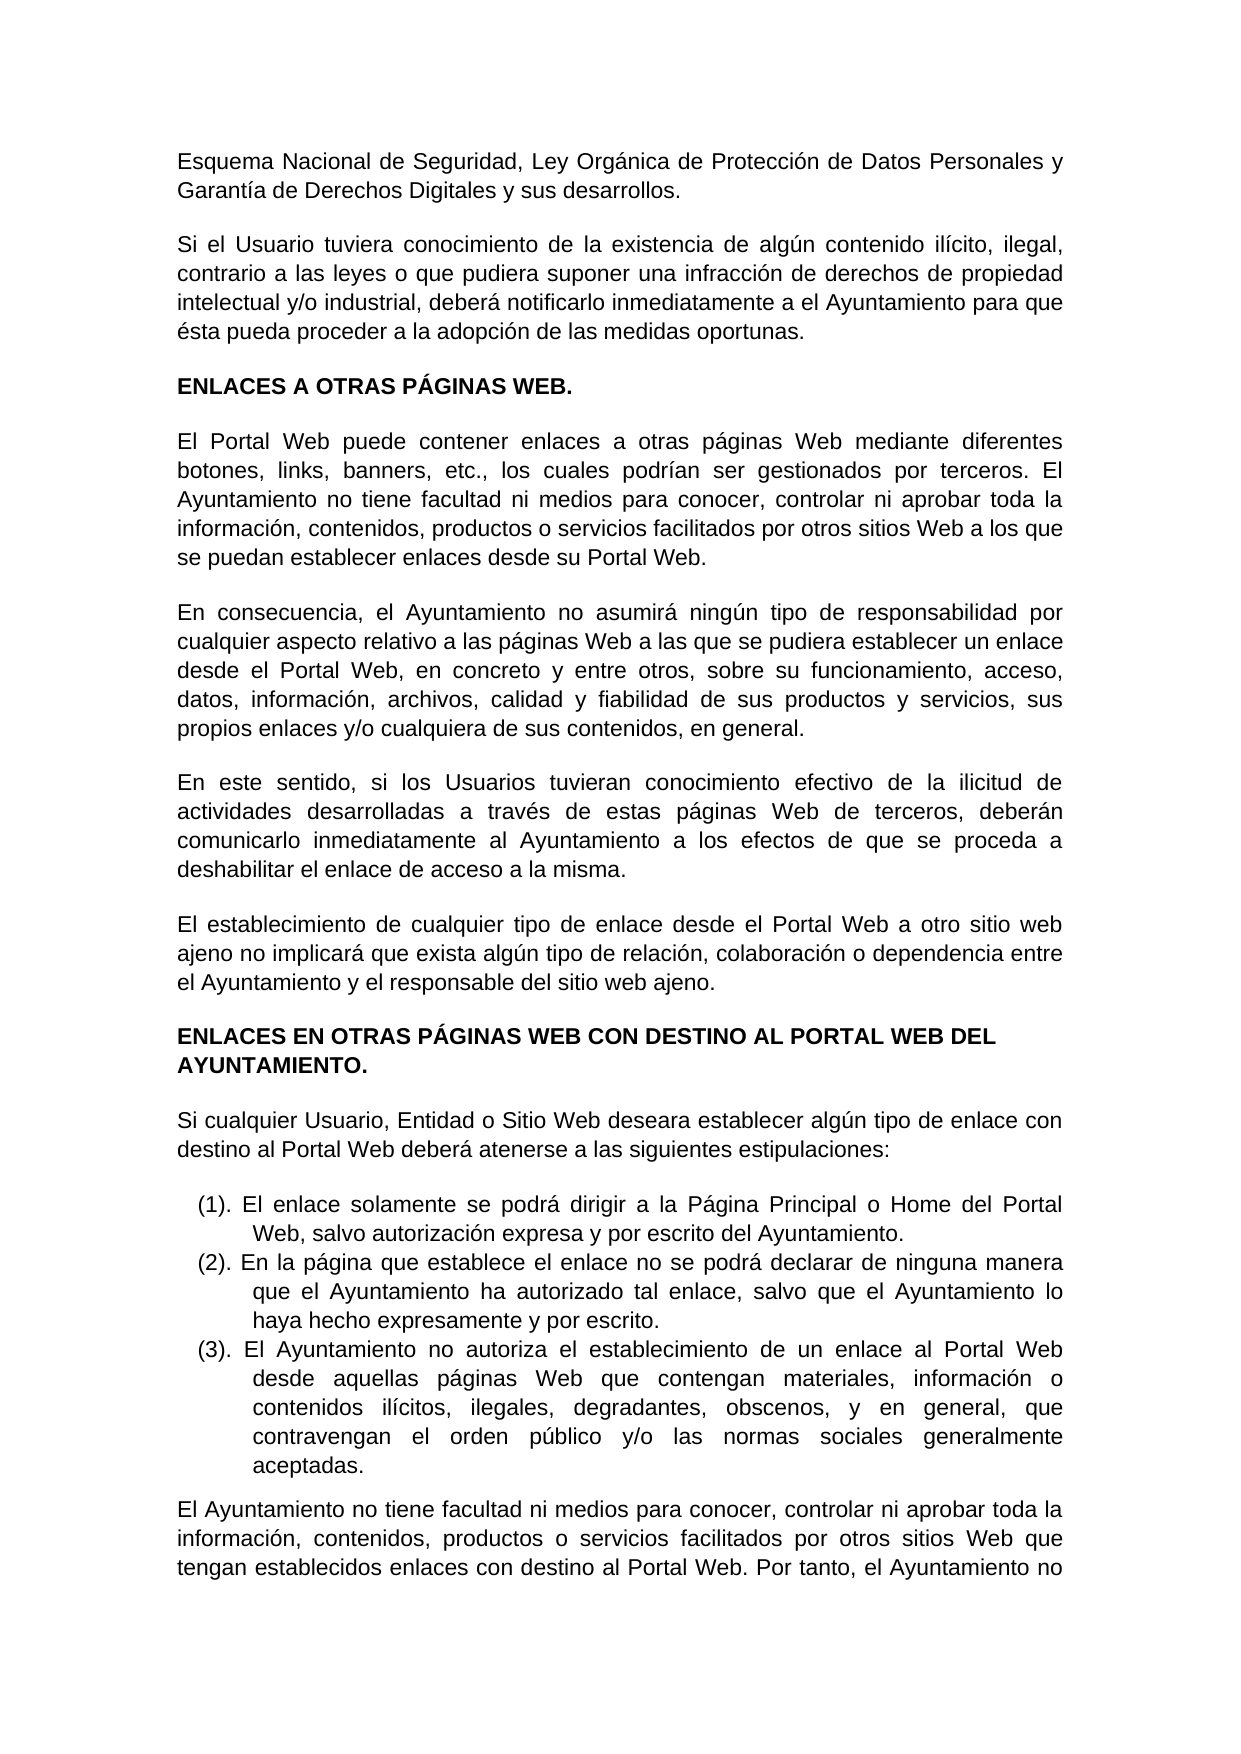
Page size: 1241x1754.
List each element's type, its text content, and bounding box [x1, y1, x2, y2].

text ENLACES A OTRAS PÁGINAS WEB. [177, 373, 1064, 399]
text El Ayuntamiento no tiene facultad ni medios para conocer, controlar ni aprobar toda la información, contenidos, productos o servicios facilitados por otros sitios Web que tengan establecidos enlaces con destino al Portal Web. Por tanto, el Ayuntamiento no [177, 1496, 1064, 1581]
text El establecimiento de cualquier tipo de enlace desde el Portal Web a otro sitio web ajeno no implicará que exista algún tipo de relación, colaboración o dependencia entre el Ayuntamiento y el responsable del sitio web ajeno. [177, 911, 1064, 995]
text Si cualquier Usuario, Entidad o Sitio Web deseara establecer algún tipo de enlace con destino al Portal Web deberá atenerse a las siguientes estipulaciones: [177, 1107, 1064, 1163]
text El Portal Web puede contener enlaces a otras páginas Web mediante diferentes botones, links, banners, etc., los cuales podrían ser gestionados por terceros. El Ayuntamiento no tiene facultad ni medios para conocer, controlar ni aprobar toda la información, contenidos, productos o servicios facilitados por otros sitios Web a los que se puedan establecer enlaces desde su Portal Web. [177, 428, 1064, 570]
text Esquema Nacional de Seguridad, Ley Orgánica de Protección de Datos Personales y Garantía de Derechos Digitales y sus desarrollos. [177, 148, 1064, 203]
text En este sentido, si los Usuarios tuvieran conocimiento efectivo de la ilicitud de actividades desarrolladas a través de estas páginas Web de terceros, deberán comunicarlo inmediatamente al Ayuntamiento a los efectos de que se proceda a deshabilitar el enlace de acceso a la misma. [177, 769, 1064, 882]
text ENLACES EN OTRAS PÁGINAS WEB CON DESTINO AL PORTAL WEB DEL AYUNTAMIENTO. [177, 1023, 1064, 1079]
text (2). En la página que establece el enlace no se podrá declarar de ninguna manera que el Ayuntamiento ha autorizado tal enlace, salvo que el Ayuntamiento lo haya hecho expresamente y por escrito. [197, 1249, 1064, 1333]
text (1). El enlace solamente se podrá dirigir a la Página Principal o Home del Portal Web, salvo autorización expresa y por escrito del Ayuntamiento. [197, 1191, 1064, 1246]
text En consecuencia, el Ayuntamiento no asumirá ningún tipo de responsabilidad por cualquier aspecto relativo a las páginas Web a las que se pudiera establecer un enlace desde el Portal Web, en concreto y entre otros, sobre su funcionamiento, acceso, datos, información, archivos, calidad y fiabilidad de sus productos y servicios, sus propios enlaces y/o cualquiera de sus contenidos, en general. [177, 599, 1064, 741]
text Si el Usuario tuviera conocimiento de la existencia de algún contenido ilícito, ilegal, contrario a las leyes o que pudiera suponer una infracción de derechos de propiedad intelectual y/o industrial, deberá notificarlo inmediatamente a el Ayuntamiento para que ésta pueda proceder a la adopción de las medidas oportunas. [177, 231, 1064, 344]
text (3). El Ayuntamiento no autoriza el establecimiento de un enlace al Portal Web desde aquellas páginas Web que contengan materiales, información o contenidos ilícitos, ilegales, degradantes, obscenos, y en general, que contravengan el orden público y/o las normas sociales generalmente aceptadas. [197, 1336, 1064, 1478]
